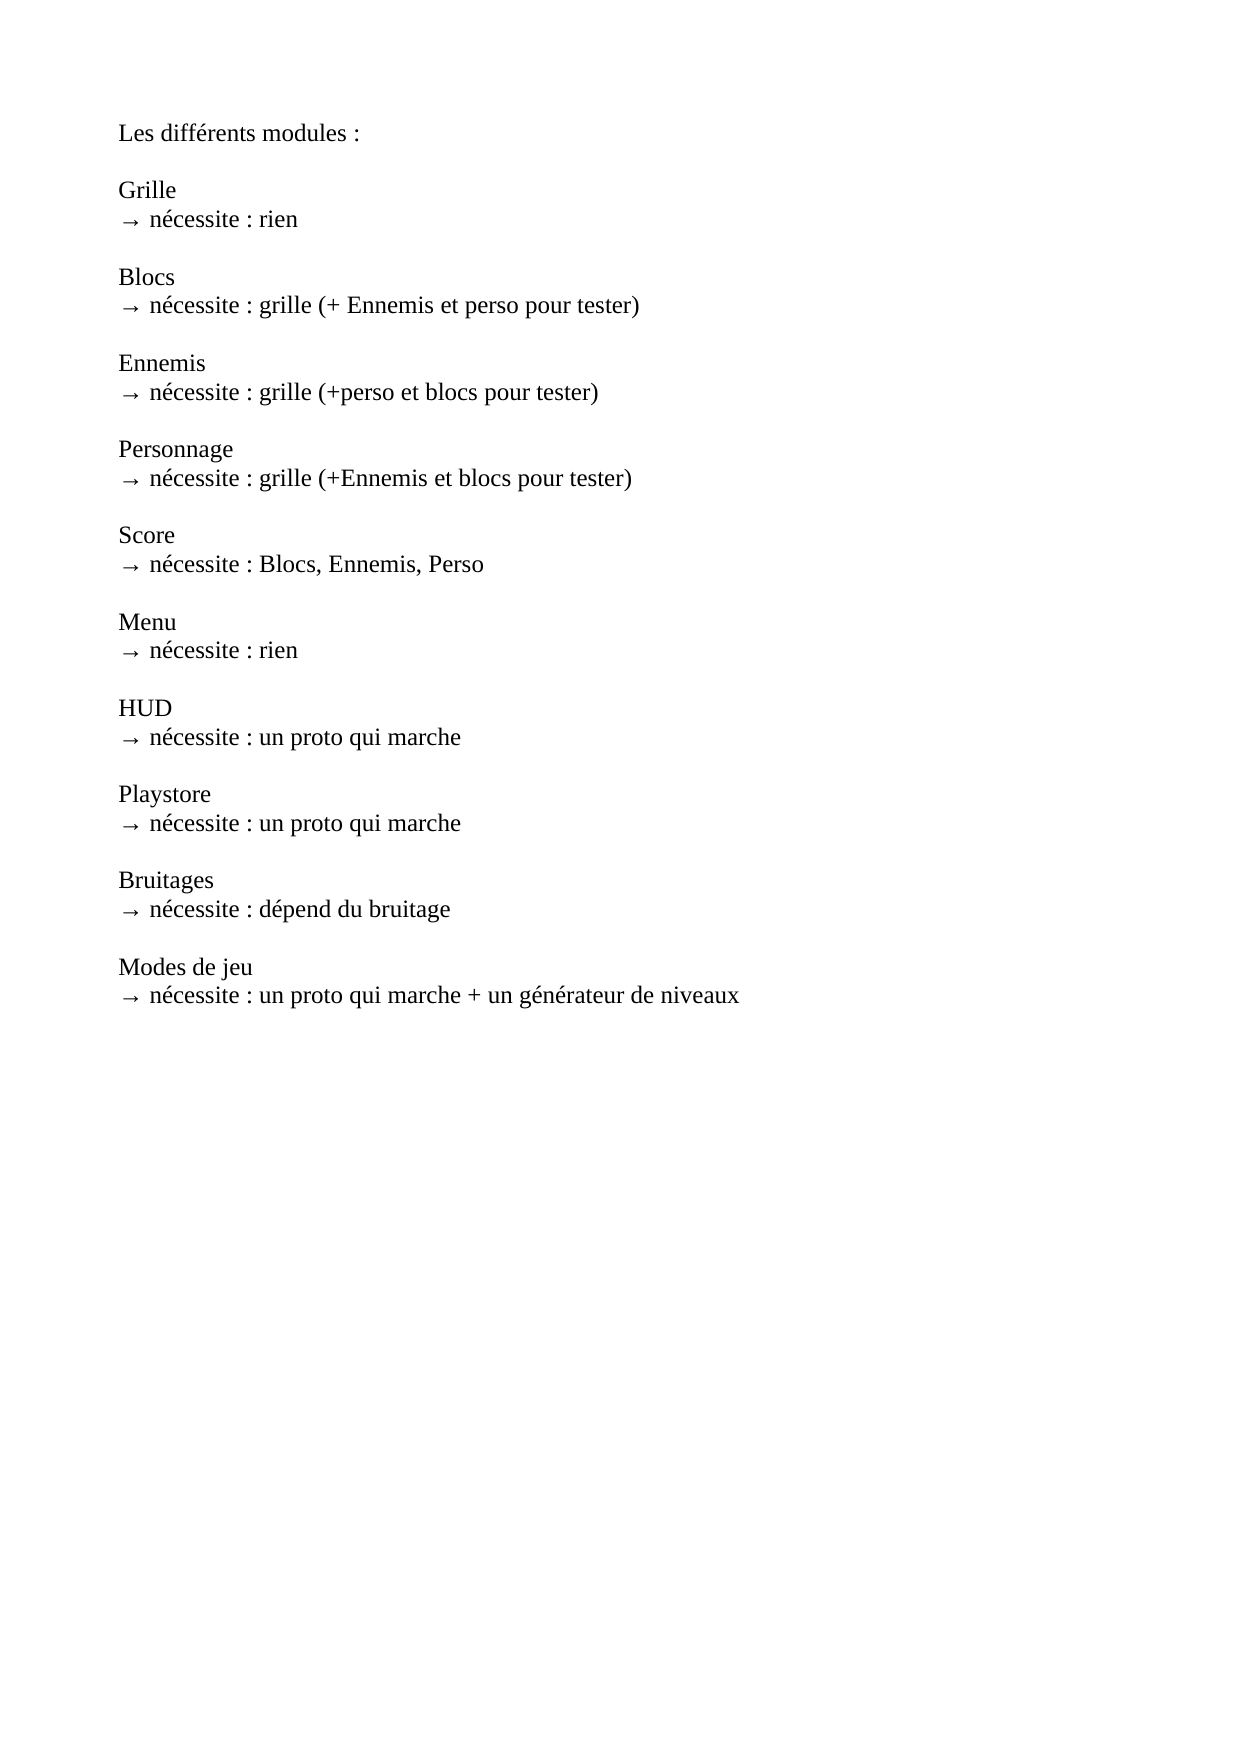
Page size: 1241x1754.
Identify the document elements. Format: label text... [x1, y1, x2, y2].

text → nécessite : un proto qui marche [118, 722, 1122, 751]
text Grille [118, 176, 1122, 204]
text HUD [118, 693, 1122, 722]
text Playstore [118, 779, 1122, 808]
text Modes de jeu [118, 952, 1122, 981]
text Score [118, 521, 1122, 549]
text Les différents modules : [118, 118, 1122, 147]
text Bruitages [118, 866, 1122, 894]
text → nécessite : Blocs, Ennemis, Perso [118, 549, 1122, 578]
text → nécessite : grille (+perso et blocs pour tester) [118, 377, 1122, 406]
text → nécessite : un proto qui marche + un générateur de niveaux [118, 981, 1122, 1009]
text Menu [118, 607, 1122, 636]
text → nécessite : rien [118, 636, 1122, 664]
text → nécessite : grille (+Ennemis et blocs pour tester) [118, 463, 1122, 492]
text Blocs [118, 262, 1122, 291]
text Ennemis [118, 348, 1122, 377]
text Personnage [118, 434, 1122, 463]
text → nécessite : grille (+ Ennemis et perso pour tester) [118, 291, 1122, 319]
text → nécessite : un proto qui marche [118, 808, 1122, 837]
text → nécessite : dépend du bruitage [118, 894, 1122, 923]
text → nécessite : rien [118, 204, 1122, 233]
